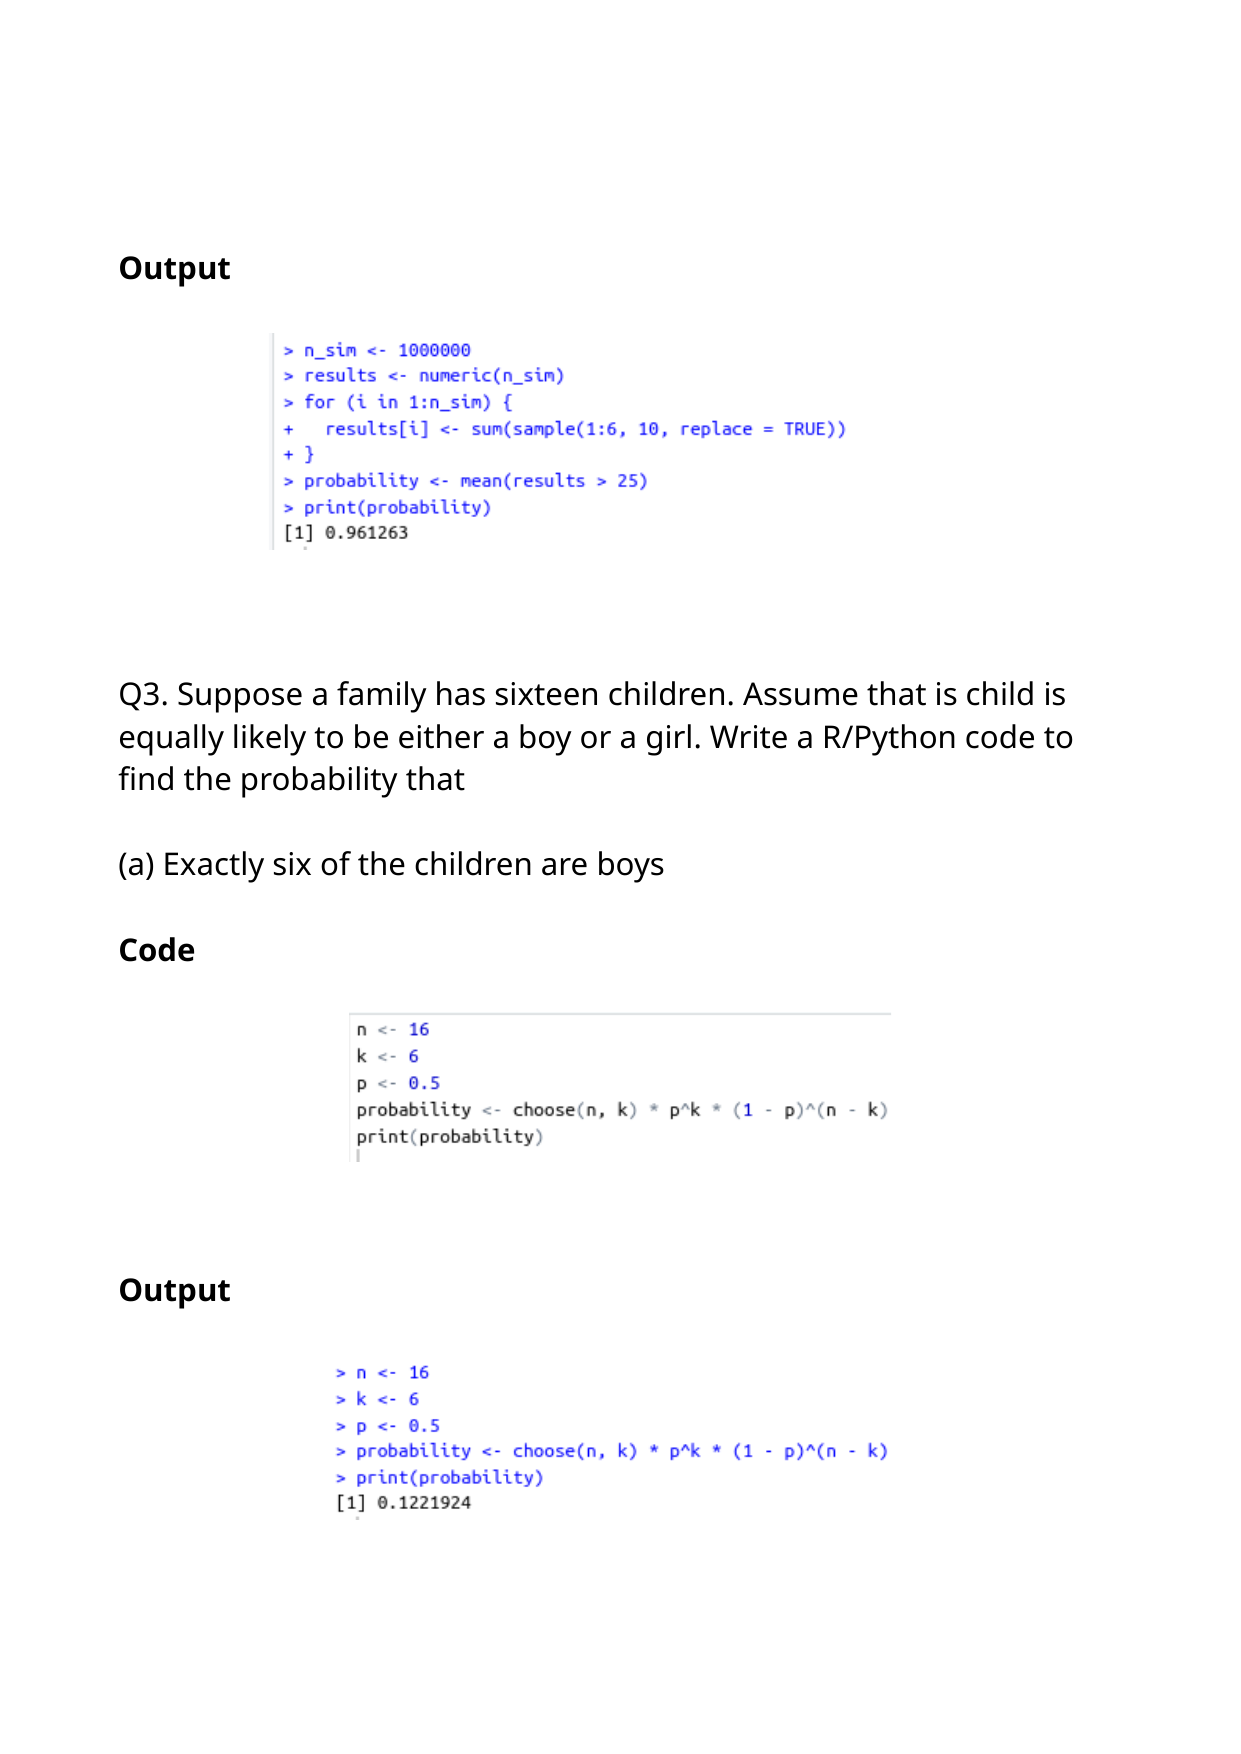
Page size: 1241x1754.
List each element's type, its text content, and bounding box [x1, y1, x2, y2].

picture [349, 1012, 892, 1162]
text Q3. Suppose a family has sixteen children. Assume that is child is equally likely to be either a boy or a girl. Write a R/Python code to find the probability that [118, 672, 1122, 800]
text (a) Exactly six of the children are boys [118, 842, 1122, 885]
text Output [118, 246, 1122, 288]
text Code [118, 928, 1122, 970]
picture [268, 333, 855, 550]
text Output [118, 1268, 1122, 1311]
picture [328, 1363, 895, 1520]
